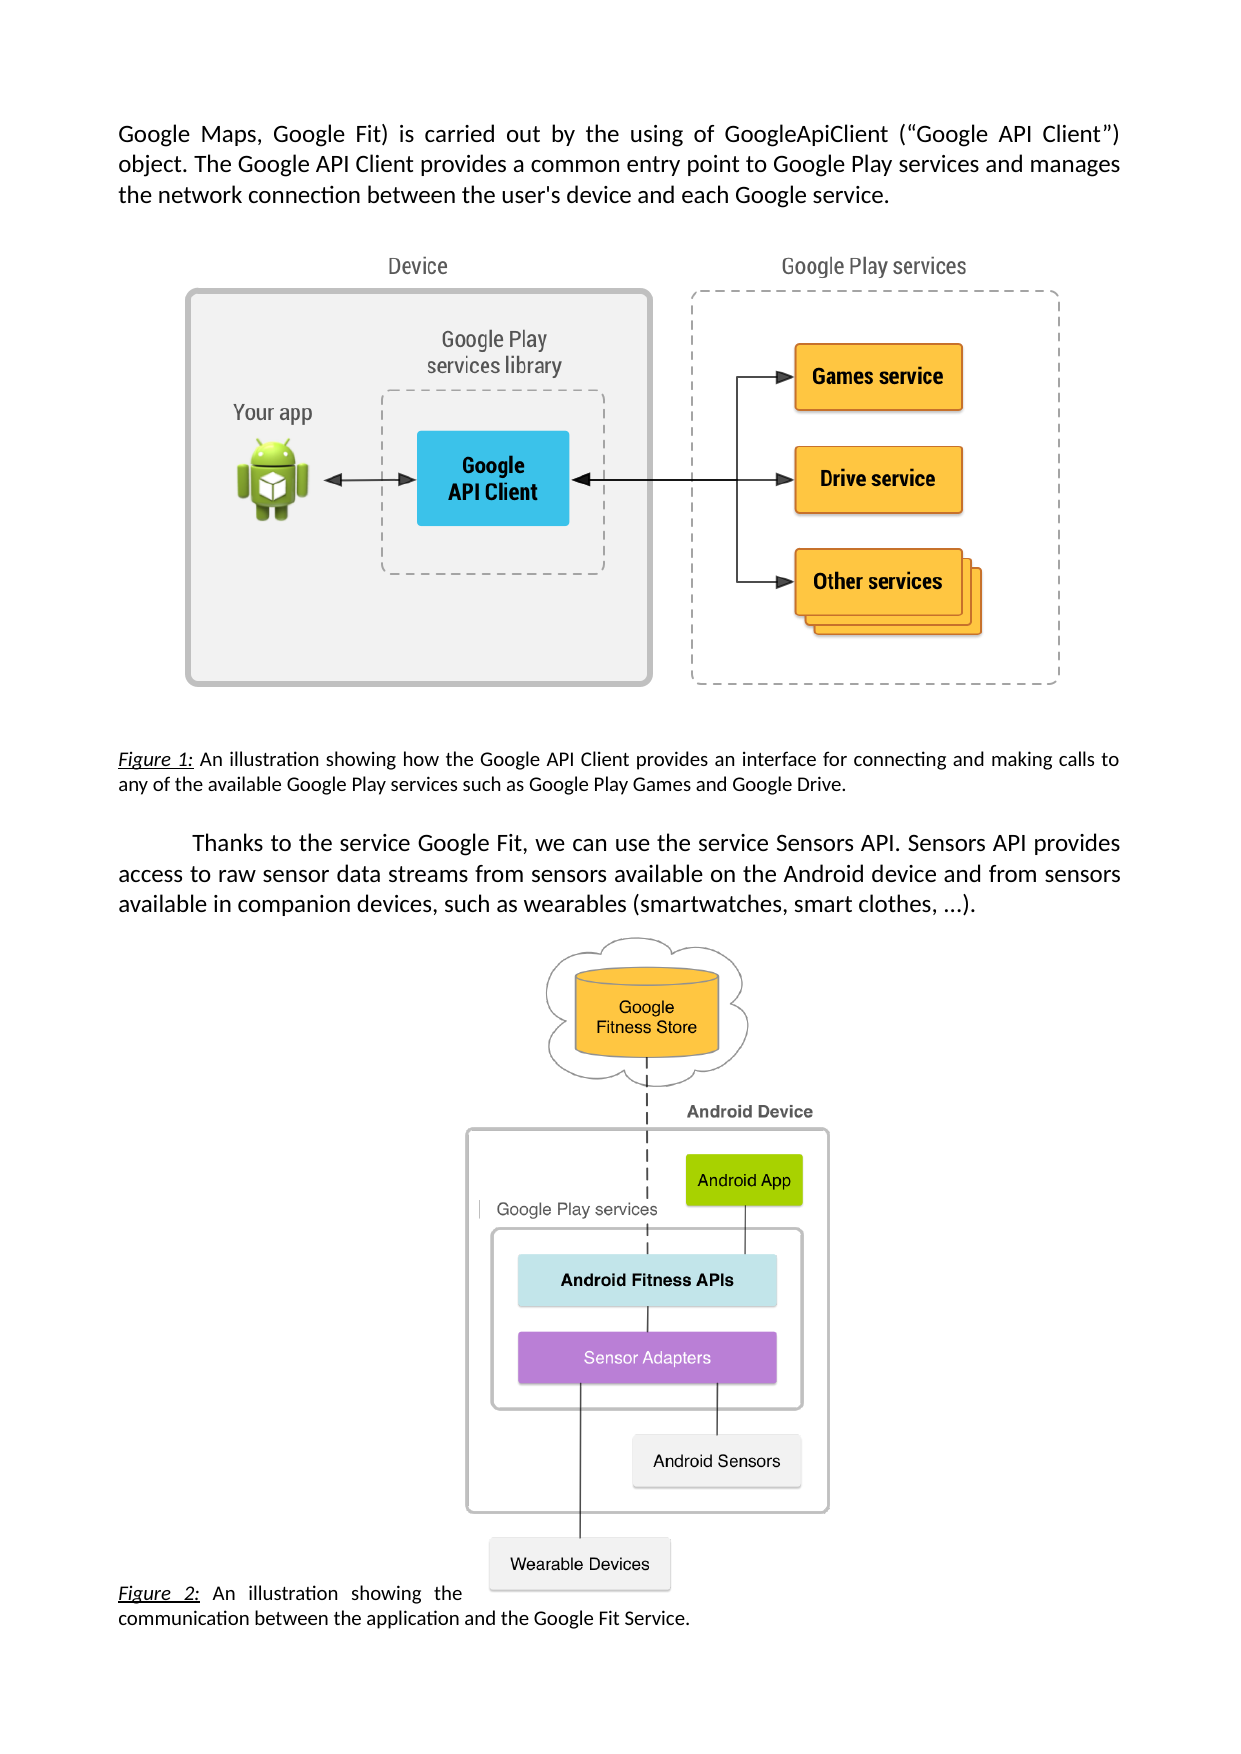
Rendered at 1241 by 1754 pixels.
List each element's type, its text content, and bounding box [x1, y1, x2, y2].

text Figure 2: An illustration showing the communication between the application and the Google Fit Service. [118, 1580, 1122, 1631]
text Google Maps, Google Fit) is carried out by the using of GoogleApiClient (“Google API Client”) object. The Google API Client provides a common entry point to Google Play services and manages the network connection between the user's device and each Google service. [118, 118, 1122, 210]
text Thanks to the service Google Fit, we can use the service Sensors API. Sensors API provides access to raw sensor data streams from sensors available on the Android device and from sensors available in companion devices, such as wearables (smartwatches, smart clothes, ...). [118, 827, 1122, 919]
picture [179, 240, 1061, 690]
text Figure 1: An illustration showing how the Google API Client provides an interface for connecting and making calls to any of the available Google Play services such as Google Play Games and Google Drive. [118, 746, 1122, 797]
picture [462, 932, 832, 1595]
